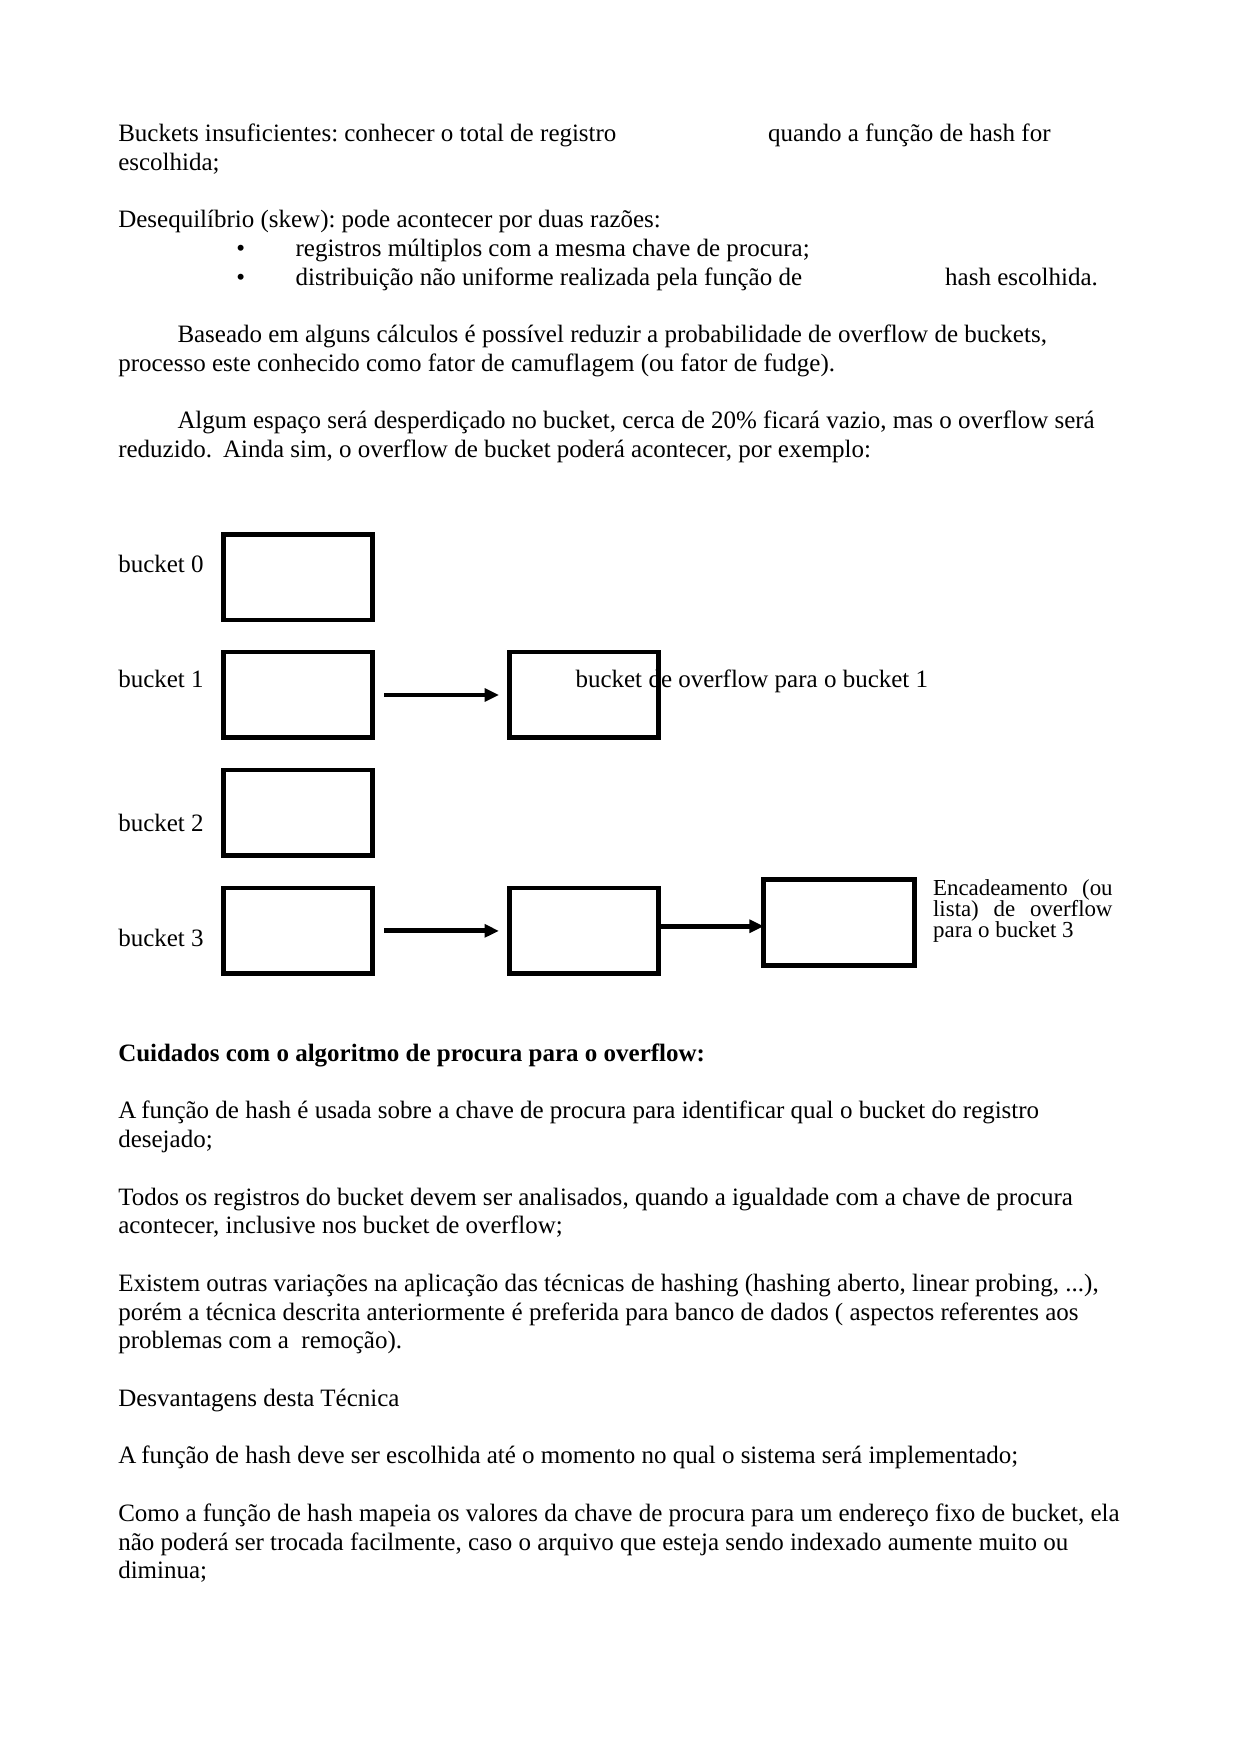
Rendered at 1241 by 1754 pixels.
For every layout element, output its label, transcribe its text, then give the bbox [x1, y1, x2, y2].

text bucket 0 [118, 549, 221, 578]
text [661, 928, 761, 952]
text bucket 1 bucket de overflow para o bucket 1 [375, 664, 507, 693]
text [375, 923, 507, 952]
text Existem outras variações na aplicação das técnicas de hashing (hashing aberto, linear probing, ...), porém a técnica descrita anteriormente é preferida para banco de dados ( aspectos referentes aos problemas com a remoção). [118, 1268, 1122, 1354]
text Desequilíbrio (skew): pode acontecer por duas razões: [118, 204, 1122, 233]
text bucket 1 bucket de overflow para o bucket 1 [512, 664, 656, 693]
text A função de hash deve ser escolhida até o momento no qual o sistema será implementado; [118, 1441, 1122, 1469]
text bucket 1 bucket de overflow para o bucket 1 [118, 664, 221, 693]
text [766, 923, 912, 952]
text [226, 808, 370, 837]
text [226, 923, 370, 952]
text bucket 1 bucket de overflow para o bucket 1 [661, 664, 1122, 693]
text • registros múltiplos com a mesma chave de procura; [118, 233, 1122, 262]
text Cuidados com o algoritmo de procura para o overflow: [118, 1038, 1122, 1067]
text [375, 549, 1122, 578]
text bucket 3 [118, 923, 221, 952]
text Como a função de hash mapeia os valores da chave de procura para um endereço fixo de bucket, ela não poderá ser trocada facilmente, caso o arquivo que esteja sendo indexado aumente muito ou diminua; [118, 1498, 1122, 1584]
text Buckets insuficientes: conhecer o total de registro quando a função de hash for escolhida; [118, 118, 1122, 176]
text A função de hash é usada sobre a chave de procura para identificar qual o bucket do registro desejado; [118, 1096, 1122, 1153]
text [375, 808, 1122, 837]
text Baseado em alguns cálculos é possível reduzir a probabilidade de overflow de buckets, processo este conhecido como fator de camuflagem (ou fator de fudge). [118, 319, 1122, 377]
text bucket 1 bucket de overflow para o bucket 1 [226, 664, 370, 693]
text Algum espaço será desperdiçado no bucket, cerca de 20% ficará vazio, mas o overflow será reduzido. Ainda sim, o overflow de bucket poderá acontecer, por exemplo: [118, 406, 1122, 463]
text Desvantagens desta Técnica [118, 1383, 1122, 1412]
text [226, 549, 370, 578]
text Todos os registros do bucket devem ser analisados, quando a igualdade com a chave de procura acontecer, inclusive nos bucket de overflow; [118, 1182, 1122, 1239]
text [512, 923, 656, 952]
text bucket 3 [917, 923, 1122, 952]
text • distribuição não uniforme realizada pela função de hash escolhida. [118, 262, 1122, 291]
text bucket 2 [118, 808, 221, 837]
